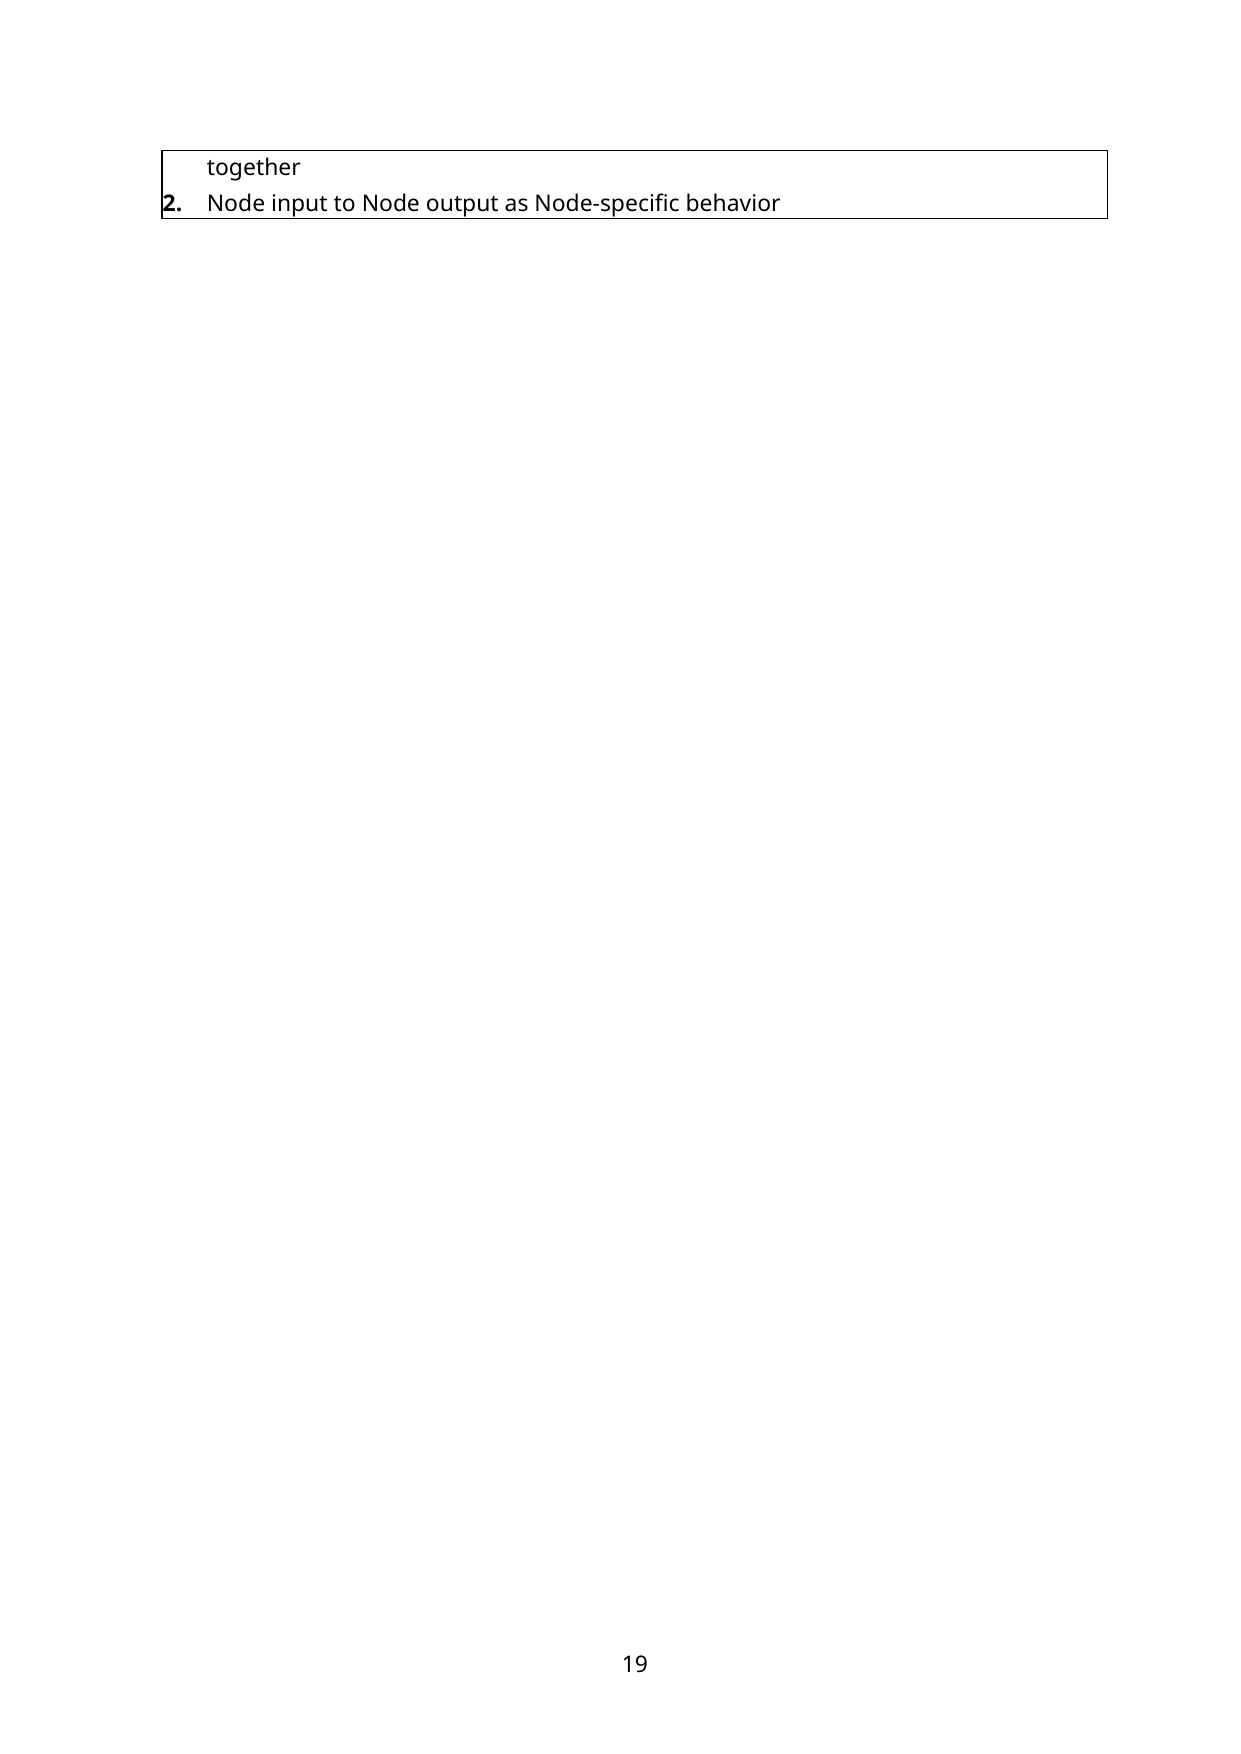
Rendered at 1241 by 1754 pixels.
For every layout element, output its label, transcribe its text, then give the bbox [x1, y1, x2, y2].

list together [163, 151, 1107, 182]
list Node input to Node output as Node-specific behavior [163, 186, 1107, 218]
